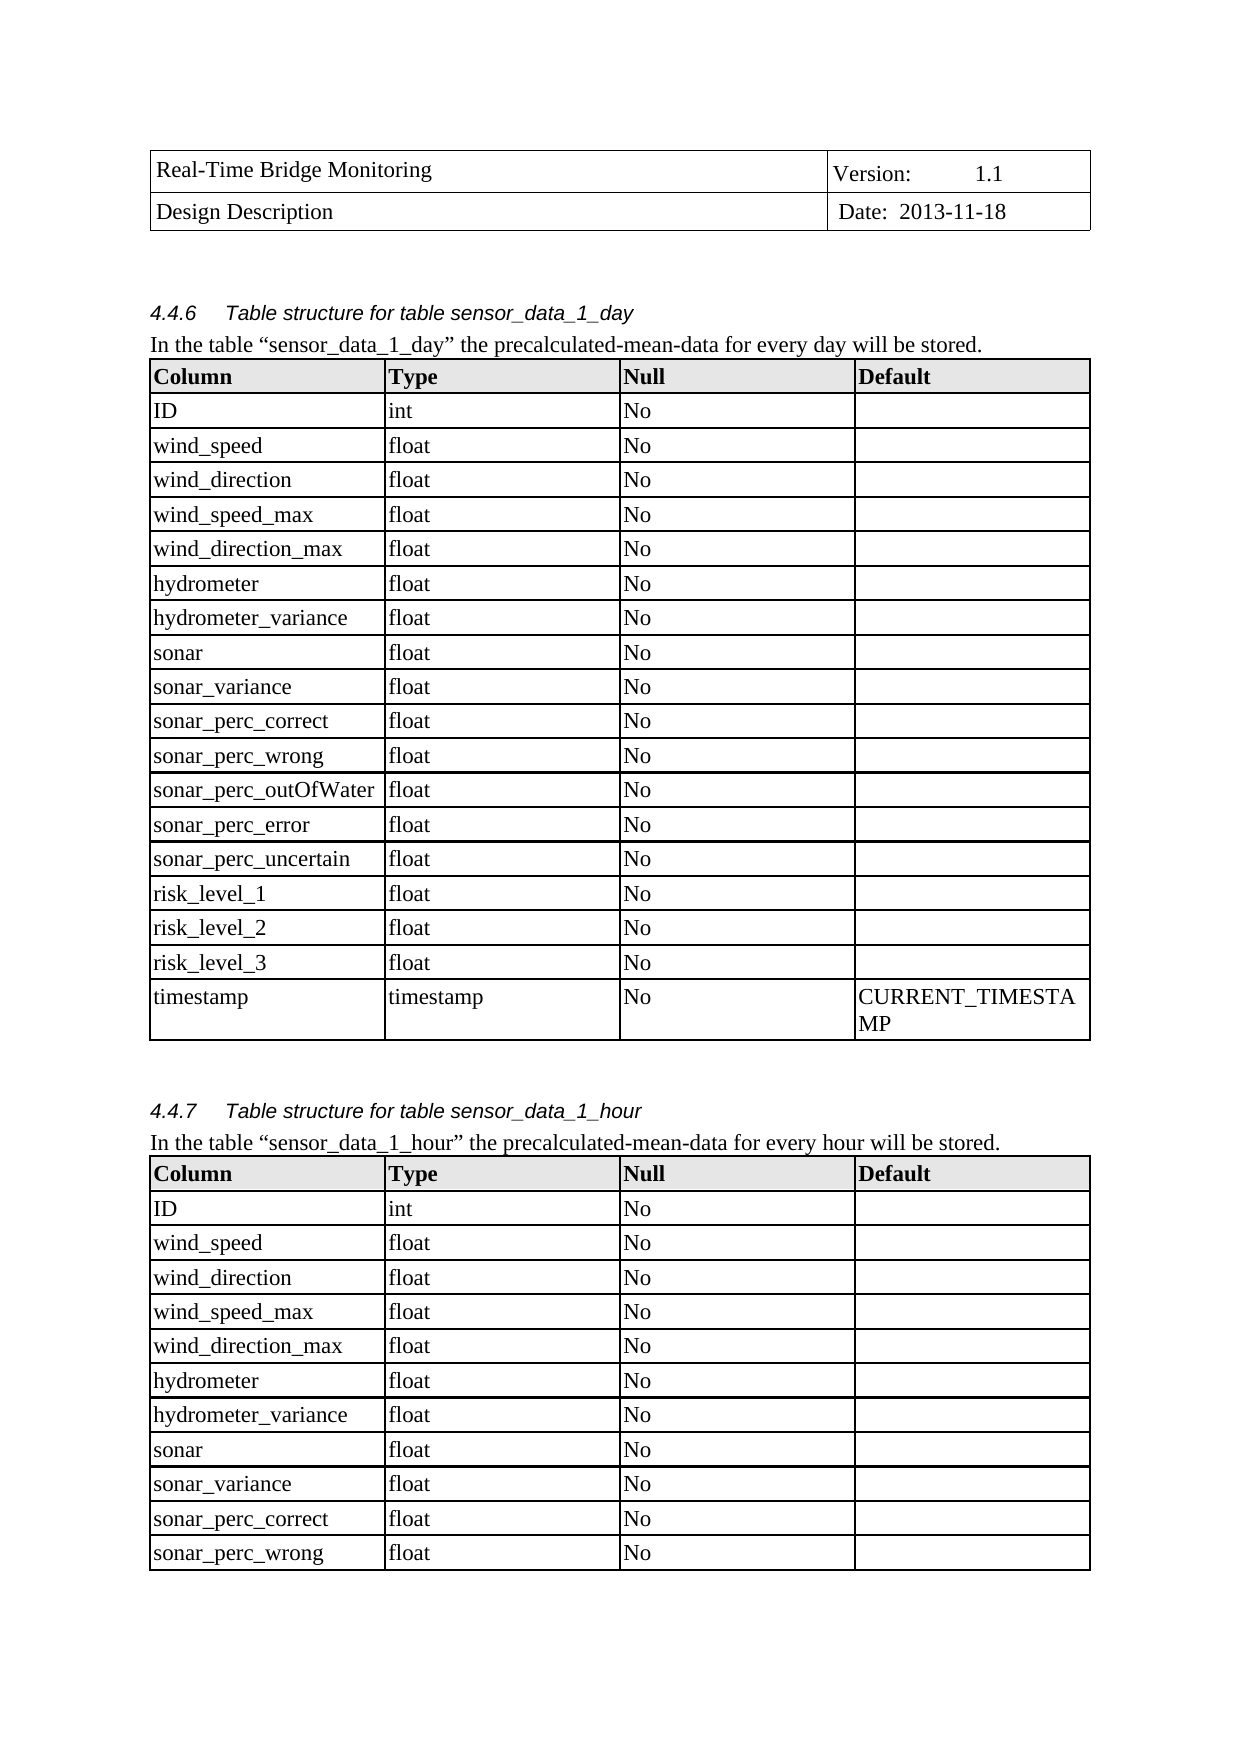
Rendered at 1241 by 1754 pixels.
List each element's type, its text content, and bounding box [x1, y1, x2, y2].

table_cell No [621, 1399, 854, 1431]
table_cell sonar_perc_wrong [151, 739, 384, 771]
text In the table “sensor_data_1_hour” the precalculated-mean-data for every hour will be stored. [150, 1129, 1090, 1155]
table_cell sonar_perc_wrong [151, 1536, 384, 1569]
table_cell No [621, 1261, 854, 1293]
table_cell No [621, 1295, 854, 1327]
table_cell sonar [151, 636, 384, 668]
table_cell timestamp [386, 980, 619, 1039]
table_cell No [621, 601, 854, 633]
table_cell [856, 463, 1089, 496]
table_cell float [386, 1364, 619, 1396]
table_cell hydrometer_variance [151, 601, 384, 633]
table_cell float [386, 911, 619, 944]
subtitle Table structure for table sensor_data_1_day [150, 300, 1090, 325]
table_cell float [386, 739, 619, 771]
table_cell float [386, 808, 619, 840]
table_cell [856, 1502, 1089, 1534]
table_cell No [621, 1502, 854, 1534]
table_cell No [621, 808, 854, 840]
table_cell [856, 1468, 1089, 1500]
table_cell [856, 498, 1089, 530]
table_cell float [386, 532, 619, 564]
table_header Null [621, 360, 854, 392]
table_cell No [621, 877, 854, 909]
table_cell No [621, 1433, 854, 1465]
table_cell sonar_variance [151, 670, 384, 702]
table_cell No [621, 636, 854, 668]
table_cell risk_level_1 [151, 877, 384, 909]
table_header Type [386, 1157, 619, 1189]
table_cell No [621, 705, 854, 737]
table_cell float [386, 1502, 619, 1534]
table_cell [856, 843, 1089, 875]
table_cell No [621, 1226, 854, 1258]
table_cell No [621, 946, 854, 978]
table_cell float [386, 429, 619, 461]
table_cell [856, 808, 1089, 840]
table_cell [856, 1226, 1089, 1258]
table_cell float [386, 1536, 619, 1569]
table_cell No [621, 532, 854, 564]
table_cell float [386, 636, 619, 668]
table_cell [856, 1399, 1089, 1431]
table_cell int [386, 1192, 619, 1224]
table_cell No [621, 429, 854, 461]
table_cell timestamp [151, 980, 384, 1039]
table_cell hydrometer [151, 567, 384, 599]
table_cell No [621, 463, 854, 496]
table_cell [856, 394, 1089, 427]
table_cell [856, 1192, 1089, 1224]
table_cell [856, 877, 1089, 909]
table_cell sonar_perc_correct [151, 1502, 384, 1534]
table_cell No [621, 1536, 854, 1569]
table_cell float [386, 1295, 619, 1327]
table_cell wind_direction [151, 1261, 384, 1293]
table_cell No [621, 394, 854, 427]
table_cell ID [151, 1192, 384, 1224]
table_header Null [621, 1157, 854, 1189]
table_cell No [621, 739, 854, 771]
table_cell [856, 1330, 1089, 1362]
table_cell No [621, 670, 854, 702]
subtitle Table structure for table sensor_data_1_hour [150, 1097, 1090, 1122]
table_header Column [151, 1157, 384, 1189]
text In the table “sensor_data_1_day” the precalculated-mean-data for every day will be stored. [150, 331, 1090, 358]
table_cell float [386, 774, 619, 806]
table_cell wind_direction [151, 463, 384, 496]
table_cell risk_level_2 [151, 911, 384, 944]
table_cell int [386, 394, 619, 427]
table_cell [856, 1295, 1089, 1327]
table_cell risk_level_3 [151, 946, 384, 978]
table_cell hydrometer [151, 1364, 384, 1396]
table_cell [856, 705, 1089, 737]
table_cell sonar_perc_uncertain [151, 843, 384, 875]
table_cell [856, 636, 1089, 668]
table_cell wind_speed [151, 429, 384, 461]
table_cell [856, 774, 1089, 806]
table_cell [856, 429, 1089, 461]
table_cell [856, 532, 1089, 564]
table_cell float [386, 1330, 619, 1362]
table_cell sonar_perc_error [151, 808, 384, 840]
table_cell No [621, 980, 854, 1039]
table_cell No [621, 498, 854, 530]
table_cell No [621, 843, 854, 875]
table_cell wind_speed_max [151, 1295, 384, 1327]
table_cell No [621, 774, 854, 806]
table_cell hydrometer_variance [151, 1399, 384, 1431]
table_cell No [621, 911, 854, 944]
table_header Column [151, 360, 384, 392]
table_cell float [386, 1399, 619, 1431]
table_cell [856, 1261, 1089, 1293]
table_cell float [386, 877, 619, 909]
table_cell float [386, 567, 619, 599]
table_cell sonar_variance [151, 1468, 384, 1500]
table_cell [856, 1536, 1089, 1569]
table_cell No [621, 1330, 854, 1362]
table_cell wind_direction_max [151, 532, 384, 564]
table_cell sonar_perc_outOfWater [151, 774, 384, 806]
table_cell [856, 567, 1089, 599]
table_cell sonar [151, 1433, 384, 1465]
table_cell float [386, 1226, 619, 1258]
table_cell float [386, 463, 619, 496]
table_cell float [386, 601, 619, 633]
table_cell sonar_perc_correct [151, 705, 384, 737]
table_cell float [386, 1468, 619, 1500]
table_cell CURRENT_TIMESTAMP [856, 980, 1089, 1039]
table_header Type [386, 360, 619, 392]
table_cell float [386, 1261, 619, 1293]
table_cell [856, 739, 1089, 771]
table_header Default [856, 360, 1089, 392]
table_cell [856, 601, 1089, 633]
table_cell float [386, 946, 619, 978]
table_cell wind_direction_max [151, 1330, 384, 1362]
table_cell No [621, 1192, 854, 1224]
table_cell [856, 946, 1089, 978]
table_cell wind_speed [151, 1226, 384, 1258]
table_cell wind_speed_max [151, 498, 384, 530]
table_cell [856, 1364, 1089, 1396]
table_cell [856, 670, 1089, 702]
table_cell float [386, 498, 619, 530]
table_cell No [621, 1468, 854, 1500]
table_cell ID [151, 394, 384, 427]
table_cell float [386, 670, 619, 702]
table_cell [856, 911, 1089, 944]
table_cell float [386, 705, 619, 737]
table_cell No [621, 1364, 854, 1396]
table_header Default [856, 1157, 1089, 1189]
table_cell float [386, 1433, 619, 1465]
table_cell float [386, 843, 619, 875]
table_cell [856, 1433, 1089, 1465]
table_cell No [621, 567, 854, 599]
